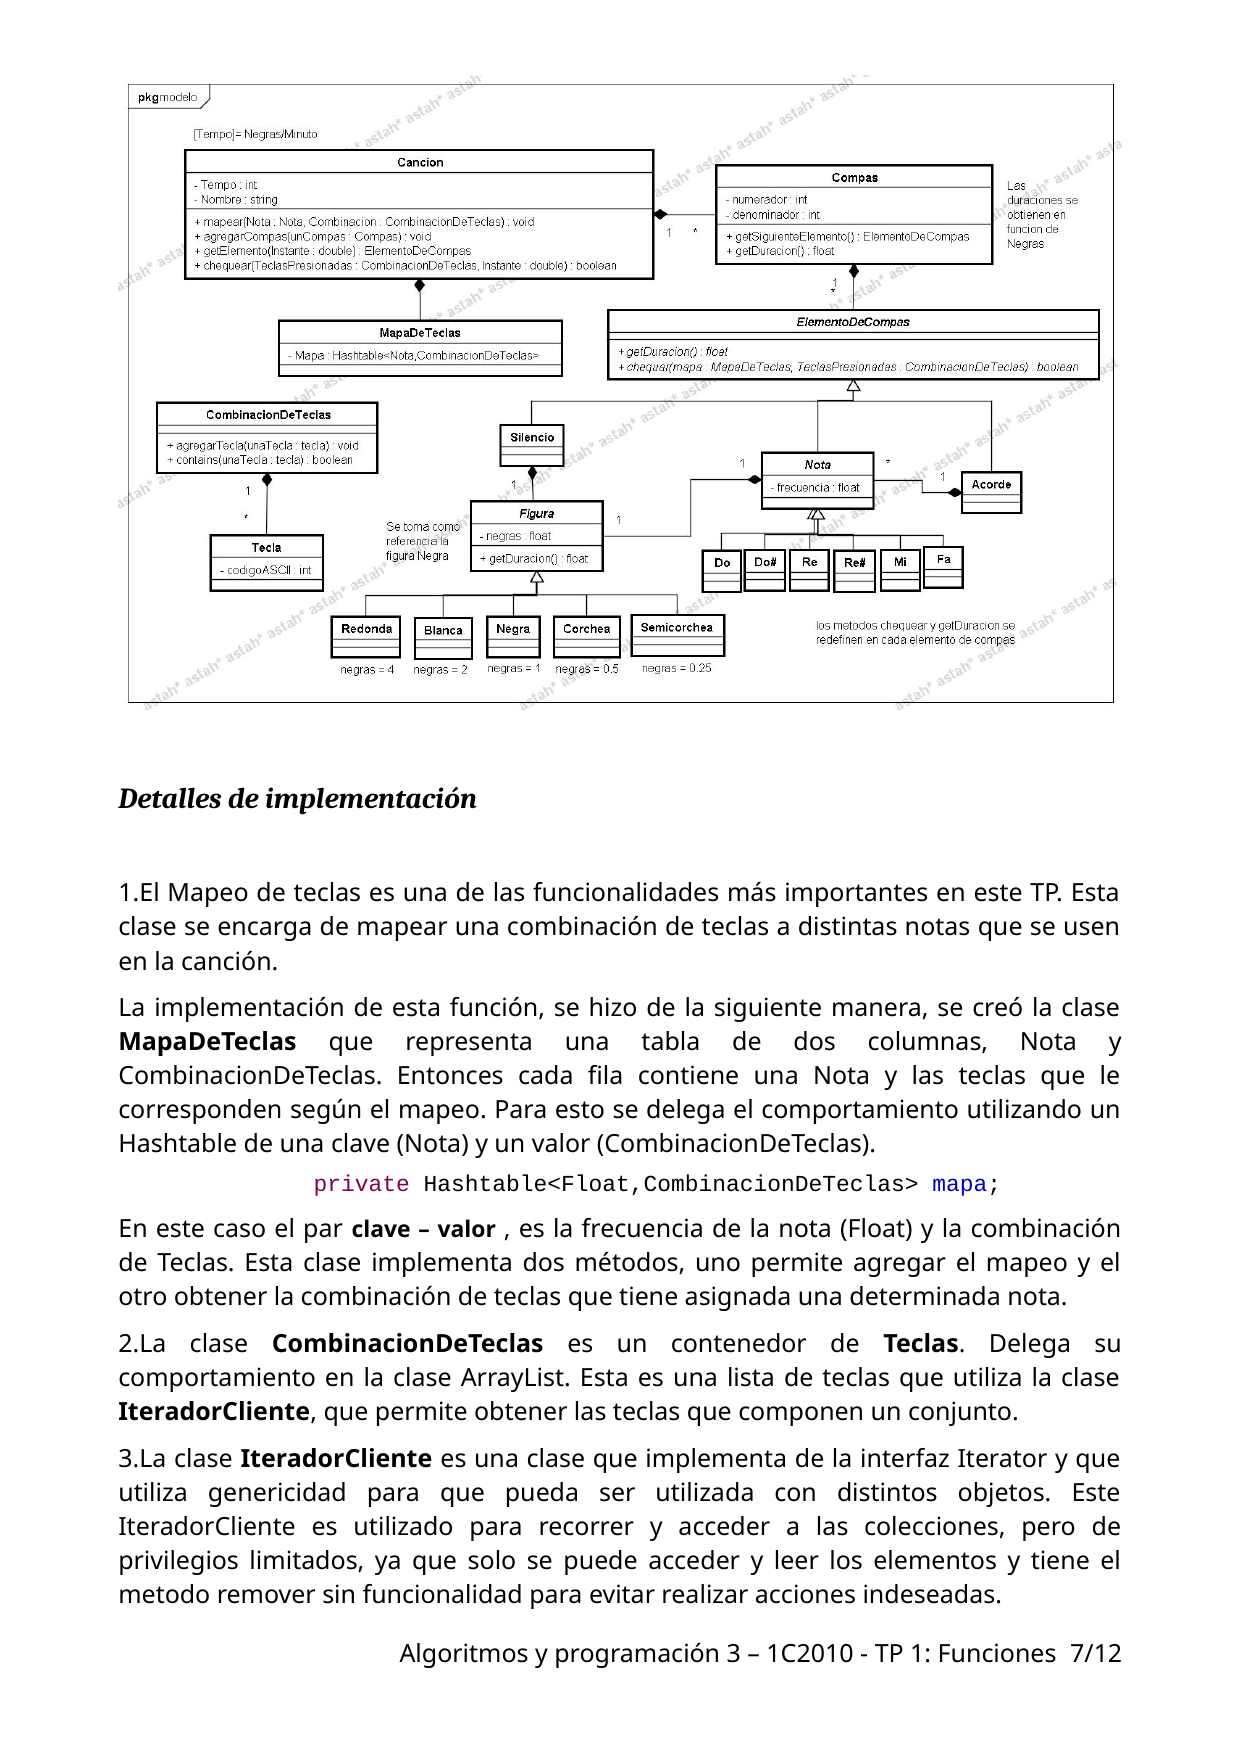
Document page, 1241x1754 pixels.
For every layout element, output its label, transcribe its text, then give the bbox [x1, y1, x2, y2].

list El Mapeo de teclas es una de las funcionalidades más importantes en este TP. Esta clase se encarga de mapear una combinación de teclas a distintas notas que se usen en la canción. [118, 875, 1122, 977]
text La implementación de esta función, se hizo de la siguiente manera, se creó la clase MapaDeTeclas que representa una tabla de dos columnas, Nota y CombinacionDeTeclas. Entonces cada fila contiene una Nota y las teclas que le corresponden según el mapeo. Para esto se delega el comportamiento utilizando un Hashtable de una clave (Nota) y un valor (CombinacionDeTeclas). [118, 990, 1122, 1160]
text private Hashtable<Float,CombinacionDeTeclas> mapa; [192, 1172, 1122, 1198]
text En este caso el par clave – valor , es la frecuencia de la nota (Float) y la combinación de Teclas. Esta clase implementa dos métodos, uno permite agregar el mapeo y el otro obtener la combinación de teclas que tiene asignada una determinada nota. [118, 1211, 1122, 1313]
list La clase CombinacionDeTeclas es un contenedor de Teclas. Delega su comportamiento en la clase ArrayList. Esta es una lista de teclas que utiliza la clase IteradorCliente, que permite obtener las teclas que componen un conjunto. [118, 1326, 1122, 1428]
list La clase IteradorCliente es una clase que implementa de la interfaz Iterator y que utiliza genericidad para que pueda ser utilizada con distintos objetos. Este IteradorCliente es utilizado para recorrer y acceder a las colecciones, pero de privilegios limitados, ya que solo se puede acceder y leer los elementos y tiene el metodo remover sin funcionalidad para evitar realizar acciones indeseadas. [118, 1440, 1122, 1611]
subtitle Detalles de implementación [118, 782, 1122, 816]
